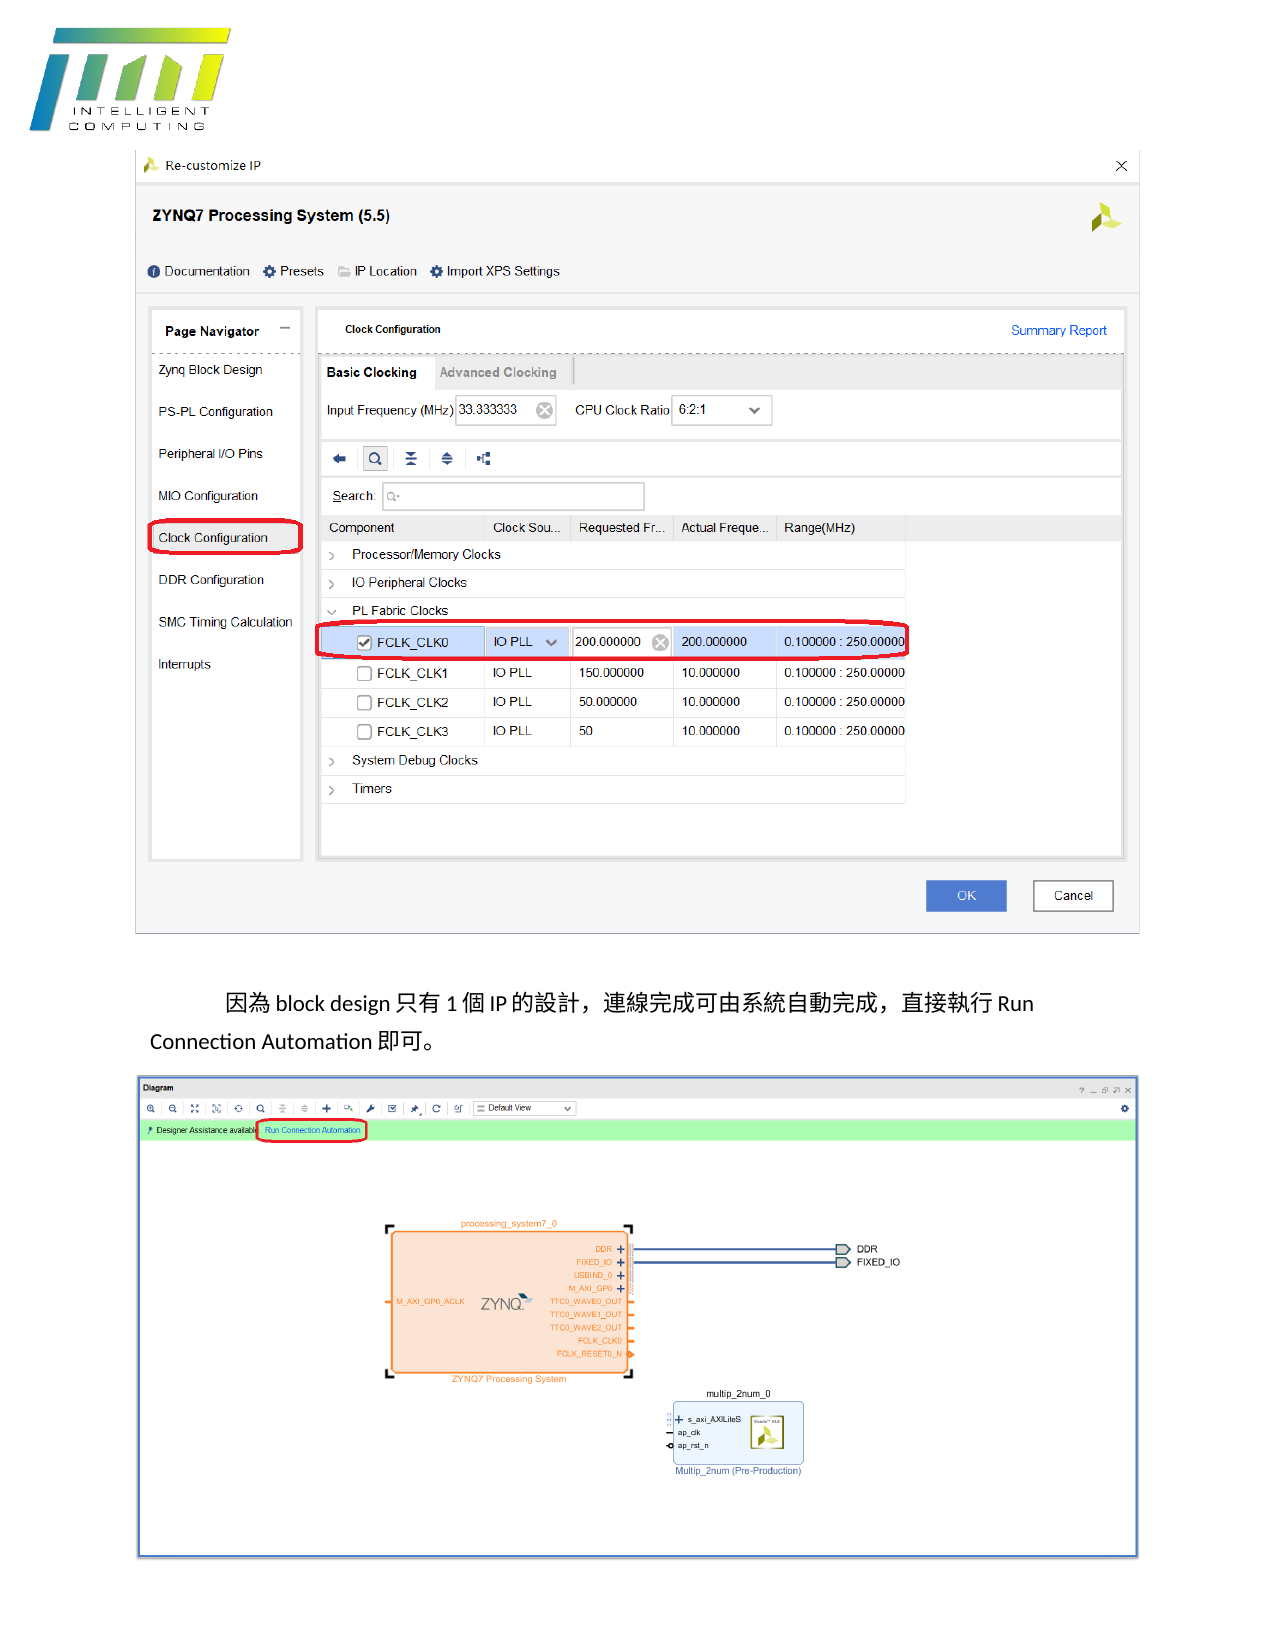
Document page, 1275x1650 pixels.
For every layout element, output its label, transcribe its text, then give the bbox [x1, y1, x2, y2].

text 因為block design只有1個IP的設計，連線完成可由系統自動完成，直接執行Run Connection Automation即可。 [150, 985, 1125, 1056]
